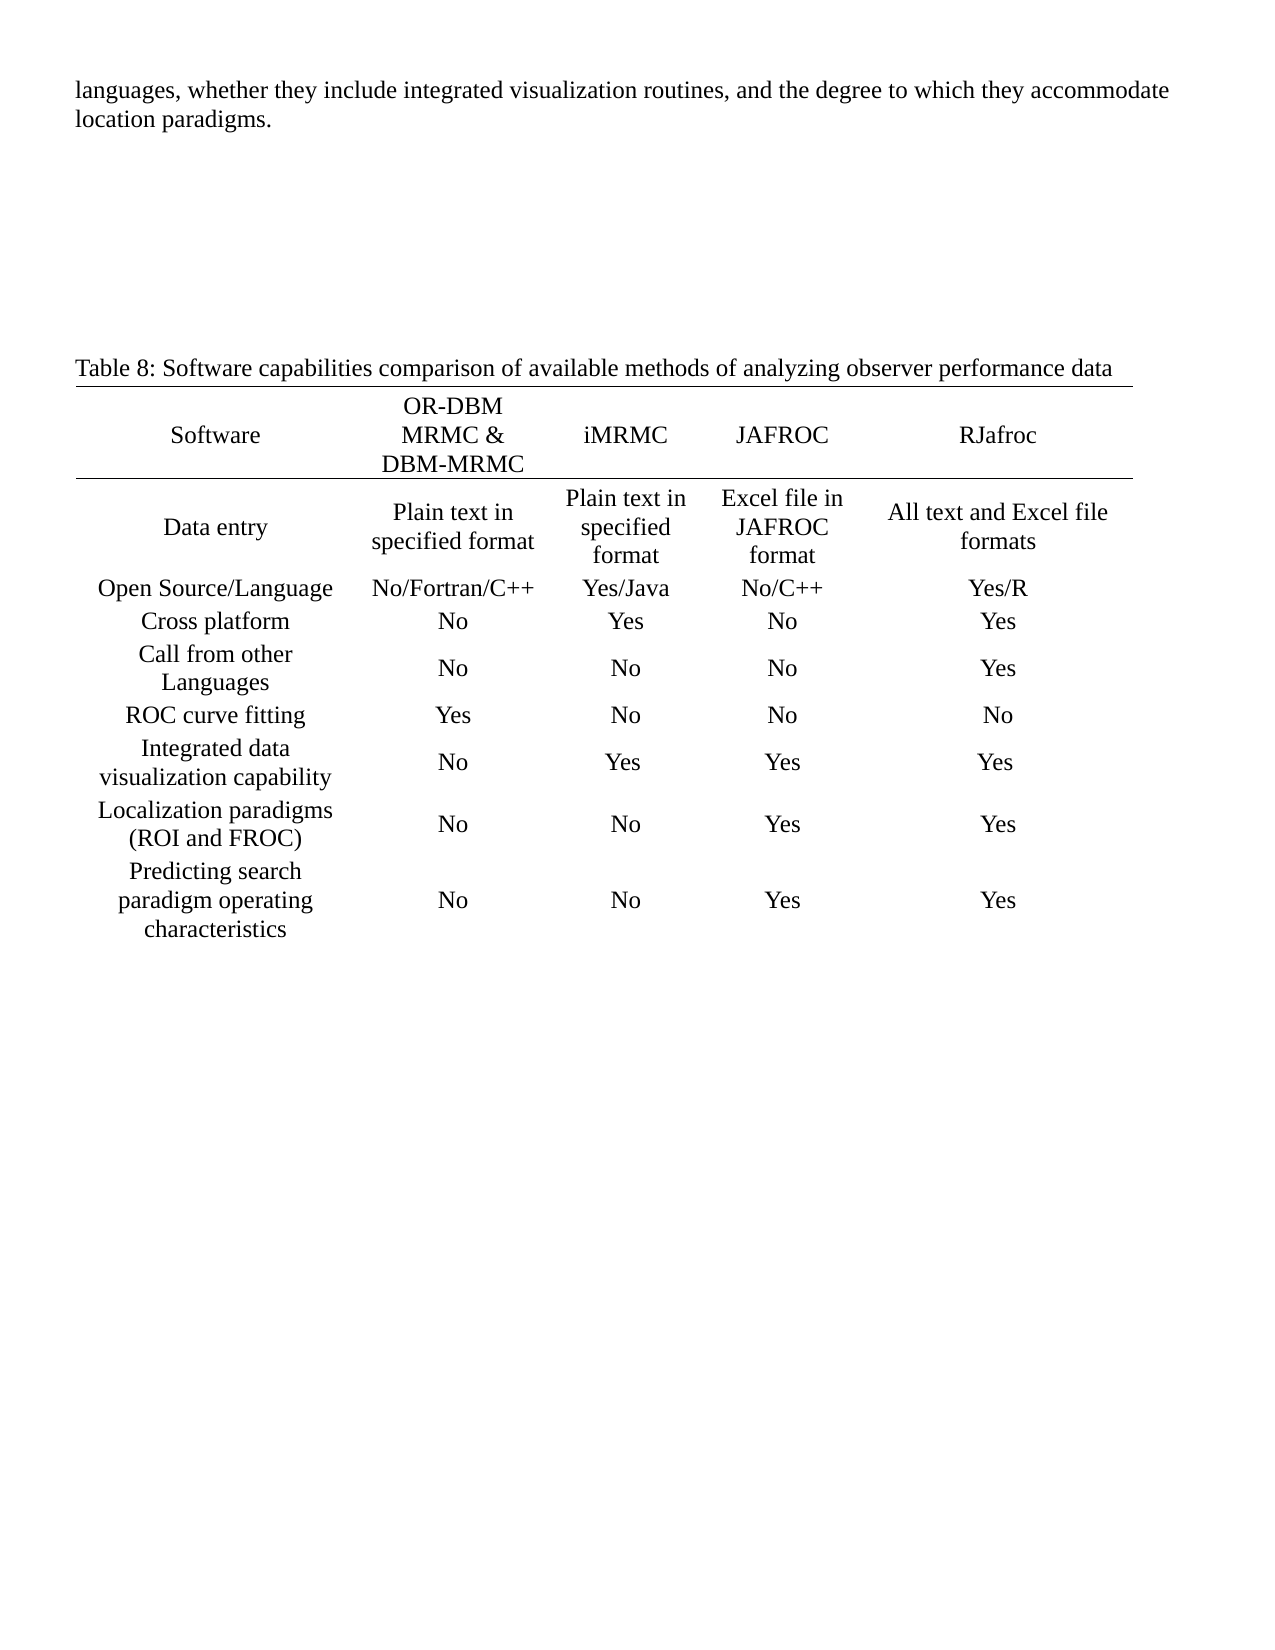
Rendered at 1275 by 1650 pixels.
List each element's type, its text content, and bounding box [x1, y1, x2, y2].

table_cell Data entry [76, 479, 356, 569]
table_cell No [551, 791, 701, 852]
table_cell Localization paradigms (ROI and FROC) [76, 791, 356, 852]
table_cell Yes/R [864, 569, 1132, 602]
table_cell Yes [701, 729, 864, 791]
table_cell No [356, 852, 551, 942]
table_cell Yes [356, 696, 551, 729]
text Table 8: Software capabilities comparison of available methods of analyzing observer performance data [75, 353, 1200, 382]
table_cell Open Source/Language [76, 569, 356, 602]
text languages, whether they include integrated visualization routines, and the degree to which they accommodate location paradigms. [75, 75, 1200, 132]
table_cell Yes [864, 791, 1132, 852]
table_cell Yes/Java [551, 569, 701, 602]
table_cell No [356, 635, 551, 696]
table_cell Plain text in specified format [551, 479, 701, 569]
table_cell All text and Excel file formats [864, 479, 1132, 569]
table_cell Call from other Languages [76, 635, 356, 696]
table_cell Plain text in specified format [356, 479, 551, 569]
table_header JAFROC [701, 387, 864, 478]
table_cell No [864, 696, 1132, 729]
table_cell No [356, 791, 551, 852]
table_cell Predicting search paradigm operating characteristics [76, 852, 356, 942]
table_cell Excel file in JAFROC format [701, 479, 864, 569]
table_cell Integrated data visualization capability [76, 729, 356, 791]
table_cell Yes [551, 602, 701, 635]
table_cell No [701, 696, 864, 729]
table_cell No [701, 602, 864, 635]
table_header iMRMC [551, 387, 701, 478]
table_cell No [551, 635, 701, 696]
table_cell Yes [864, 729, 1132, 791]
table_cell No [551, 852, 701, 942]
table_cell No/C++ [701, 569, 864, 602]
table_cell ROC curve fitting [76, 696, 356, 729]
table_cell Yes [701, 852, 864, 942]
table_cell Yes [864, 635, 1132, 696]
table_cell No [356, 729, 551, 791]
table_cell No/Fortran/C++ [356, 569, 551, 602]
table_cell No [356, 602, 551, 635]
table_cell Cross platform [76, 602, 356, 635]
table_cell Yes [864, 852, 1132, 942]
table_cell Yes [701, 791, 864, 852]
table_cell Yes [551, 729, 701, 791]
table_cell No [701, 635, 864, 696]
table_header RJafroc [864, 387, 1132, 478]
table_cell No [551, 696, 701, 729]
table_cell Yes [864, 602, 1132, 635]
table_header Software [76, 387, 356, 478]
table_header OR-DBM MRMC & DBM-MRMC [356, 387, 551, 478]
